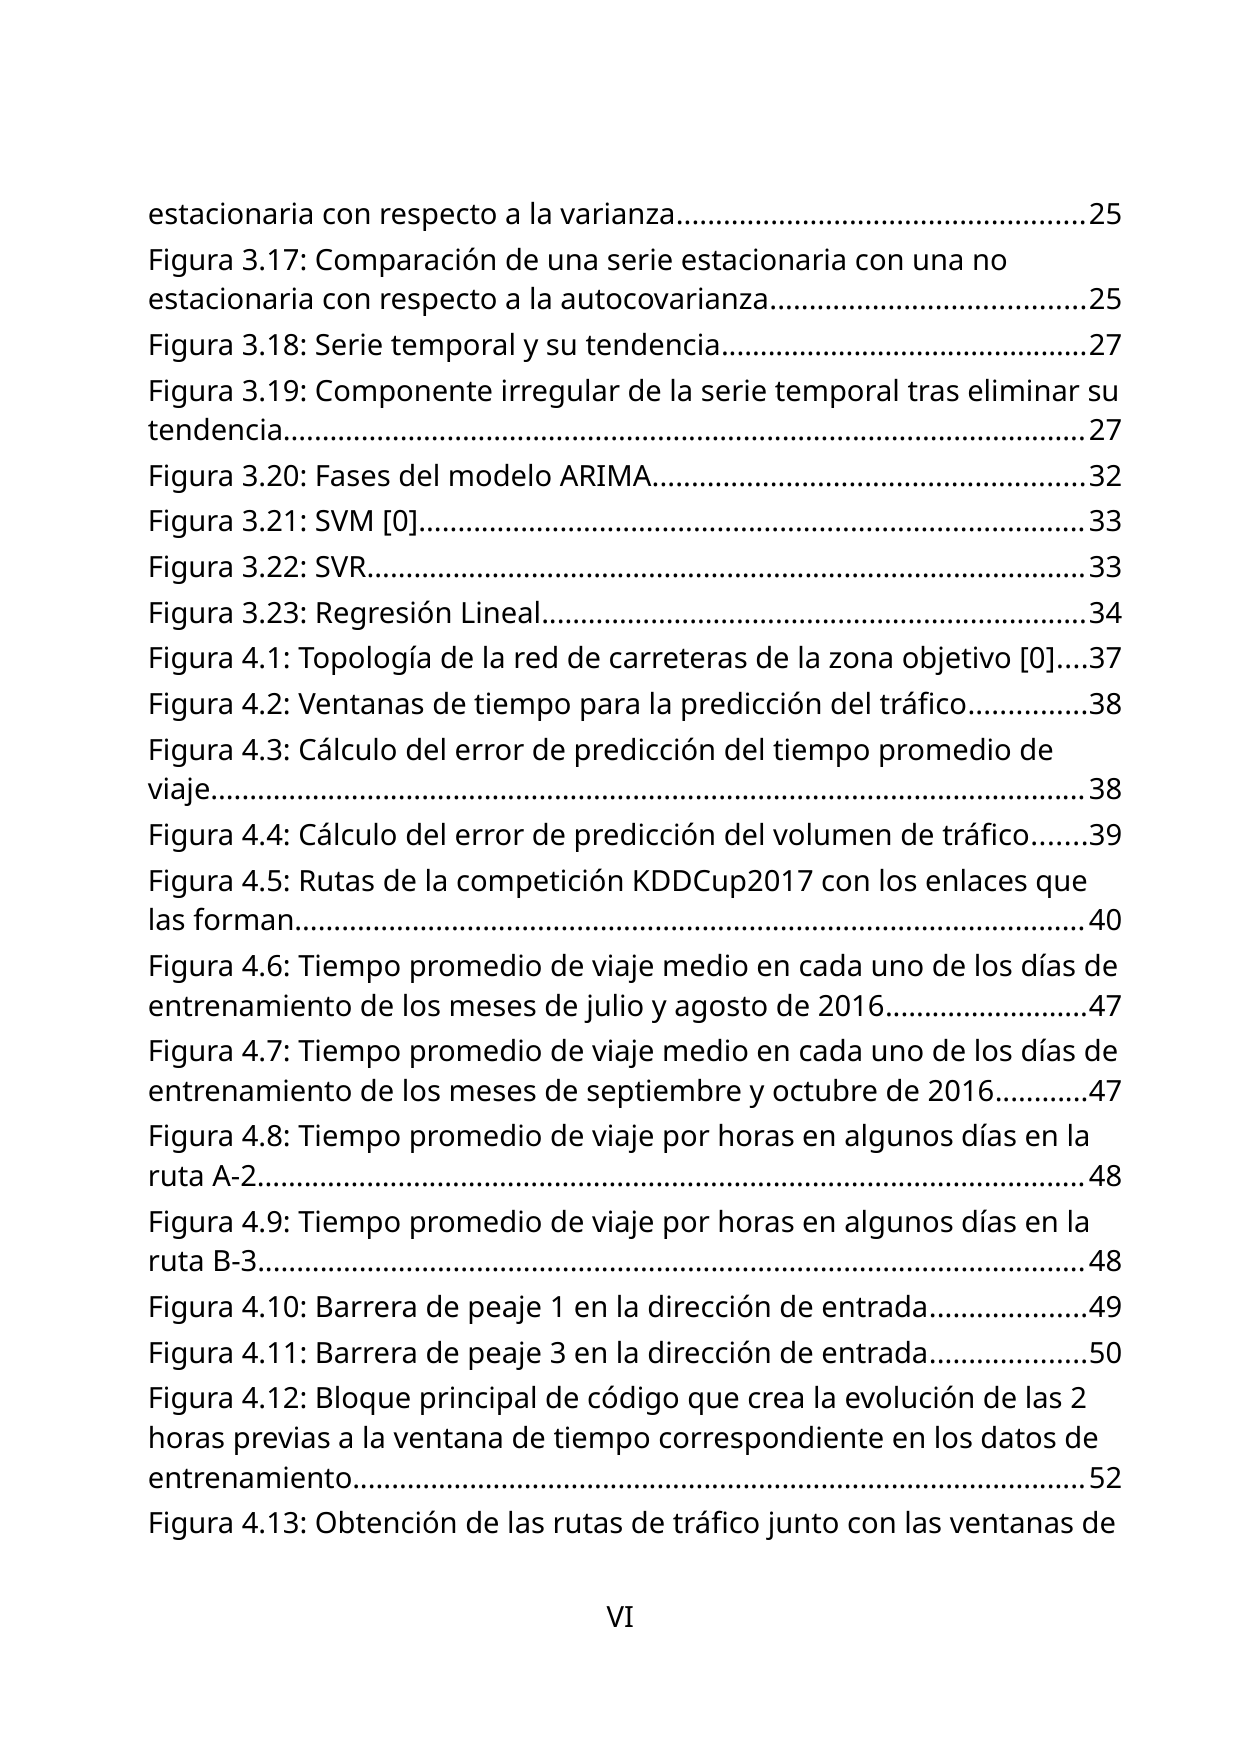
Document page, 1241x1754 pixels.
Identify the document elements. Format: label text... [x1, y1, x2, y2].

text Figura 4.12: Bloque principal de código que crea la evolución de las 2 horas previas a la ventana de tiempo correspondiente en los datos de entrenamiento 52 [148, 1378, 1122, 1497]
text Figura 4.11: Barrera de peaje 3 en la dirección de entrada 50 [148, 1332, 1122, 1372]
text Figura 3.23: Regresión Lineal 34 [148, 592, 1122, 632]
text Figura 4.4: Cálculo del error de predicción del volumen de tráfico 39 [148, 814, 1122, 854]
text Figura 3.19: Componente irregular de la serie temporal tras eliminar su tendencia 27 [148, 370, 1122, 449]
text Figura 4.5: Rutas de la competición KDDCup2017 con los enlaces que las forman 40 [148, 860, 1122, 939]
text Figura 3.18: Serie temporal y su tendencia 27 [148, 324, 1122, 364]
text Figura 4.10: Barrera de peaje 1 en la dirección de entrada 49 [148, 1286, 1122, 1326]
text Figura 4.2: Ventanas de tiempo para la predicción del tráfico 38 [148, 683, 1122, 723]
text Figura 3.21: SVM [0] 33 [148, 501, 1122, 540]
text Figura 4.3: Cálculo del error de predicción del tiempo promedio de viaje 38 [148, 729, 1122, 808]
text Figura 4.9: Tiempo promedio de viaje por horas en algunos días en la ruta B-3 48 [148, 1201, 1122, 1280]
text Figura 4.7: Tiempo promedio de viaje medio en cada uno de los días de entrenamiento de los meses de septiembre y octubre de 2016 47 [148, 1030, 1122, 1110]
text Figura 3.22: SVR 33 [148, 546, 1122, 586]
text Figura 4.1: Topología de la red de carreteras de la zona objetivo [0] 37 [148, 638, 1122, 677]
text Figura 4.6: Tiempo promedio de viaje medio en cada uno de los días de entrenamiento de los meses de julio y agosto de 2016 47 [148, 945, 1122, 1024]
text Figura 4.8: Tiempo promedio de viaje por horas en algunos días en la ruta A-2 48 [148, 1116, 1122, 1195]
text Figura 3.16: Comparación de una serie estacionaria con una no estacionaria con respecto a la varianza 25 [148, 193, 1122, 233]
text Figura 4.13: Obtención de las rutas de tráfico junto con las ventanas de tiempo comprendidas en los intervalos de tiempo a predecir 52 [148, 1503, 1122, 1542]
text Figura 3.17: Comparación de una serie estacionaria con una no estacionaria con respecto a la autocovarianza 25 [148, 239, 1122, 318]
text Figura 3.20: Fases del modelo ARIMA 32 [148, 455, 1122, 495]
